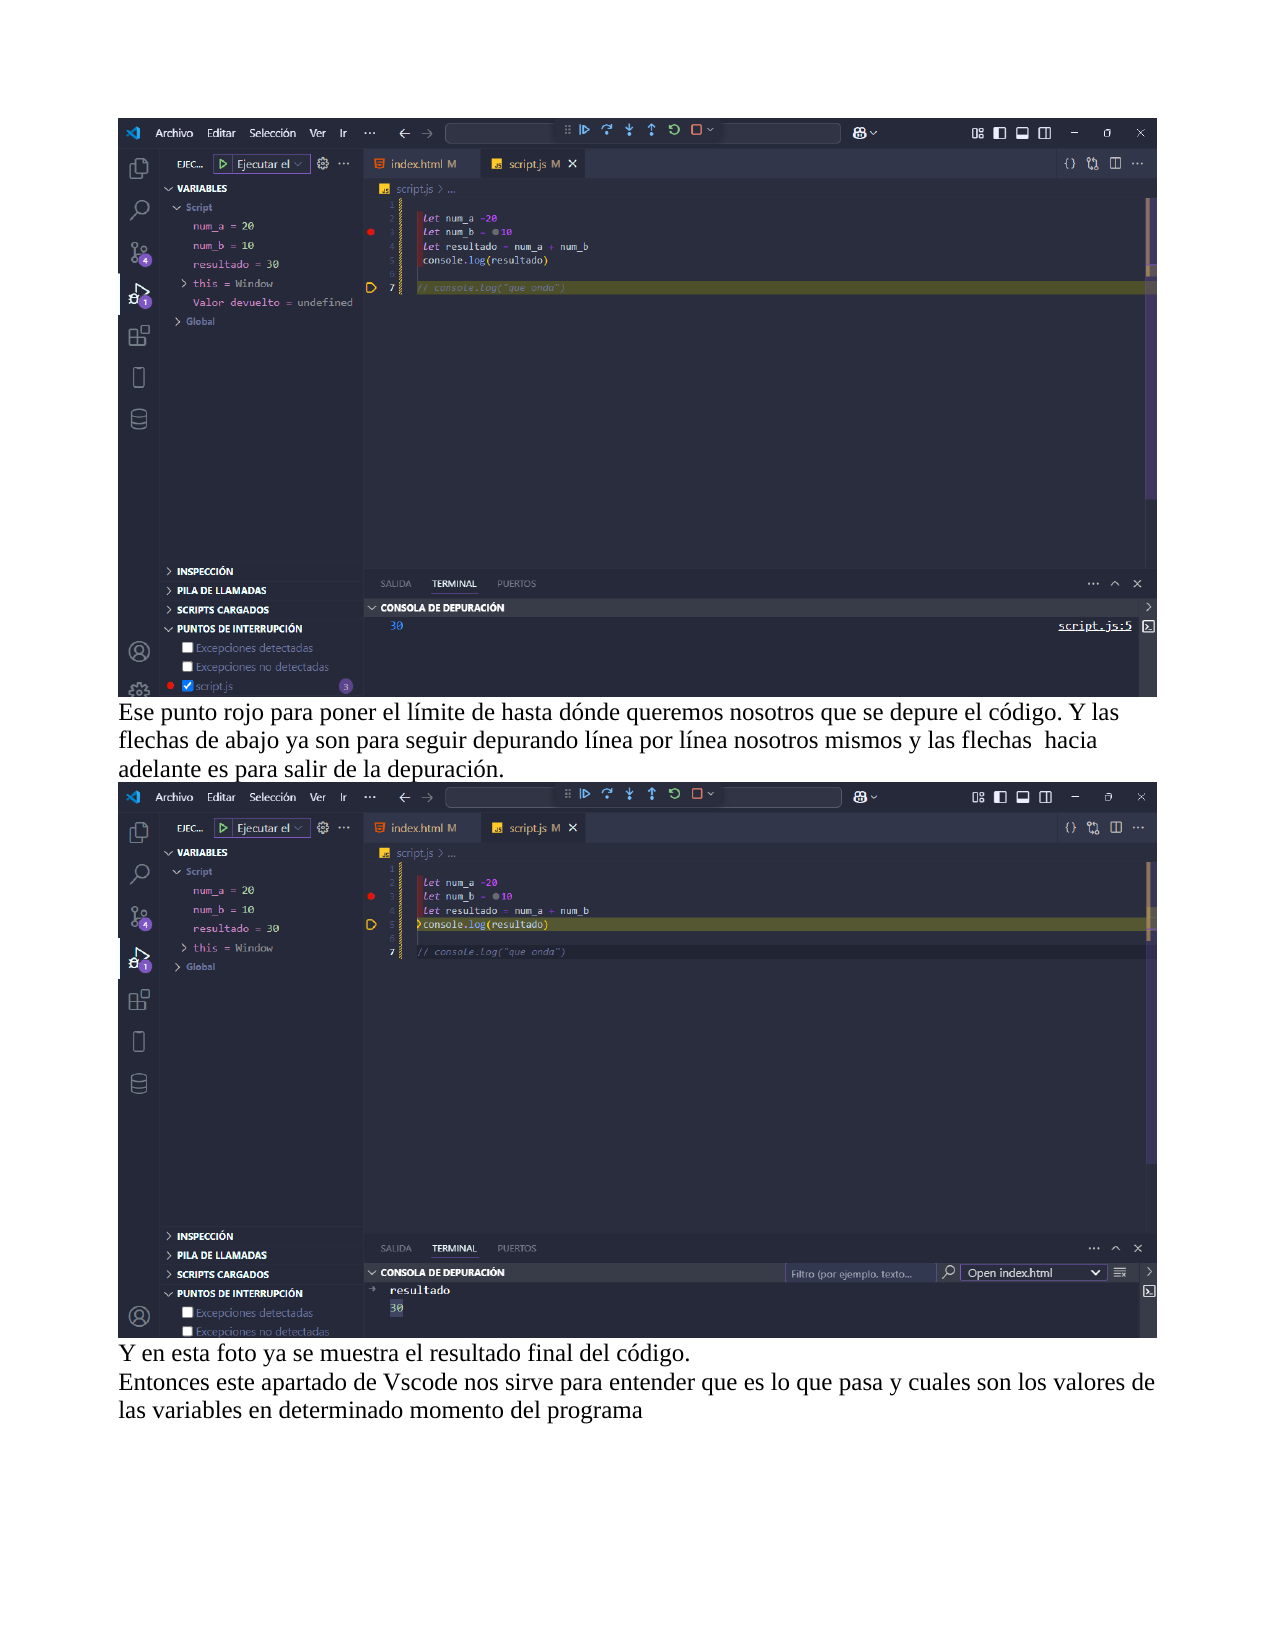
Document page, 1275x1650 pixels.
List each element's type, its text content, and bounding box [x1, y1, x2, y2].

text Y en esta foto ya se muestra el resultado final del código. [118, 1338, 1157, 1367]
text Entonces este apartado de Vscode nos sirve para entender que es lo que pasa y cuales son los valores de las variables en determinado momento del programa [118, 1367, 1157, 1424]
text Ese punto rojo para poner el límite de hasta dónde queremos nosotros que se depure el código. Y las flechas de abajo ya son para seguir depurando línea por línea nosotros mismos y las flechas hacia adelante es para salir de la depuración. [118, 697, 1157, 782]
